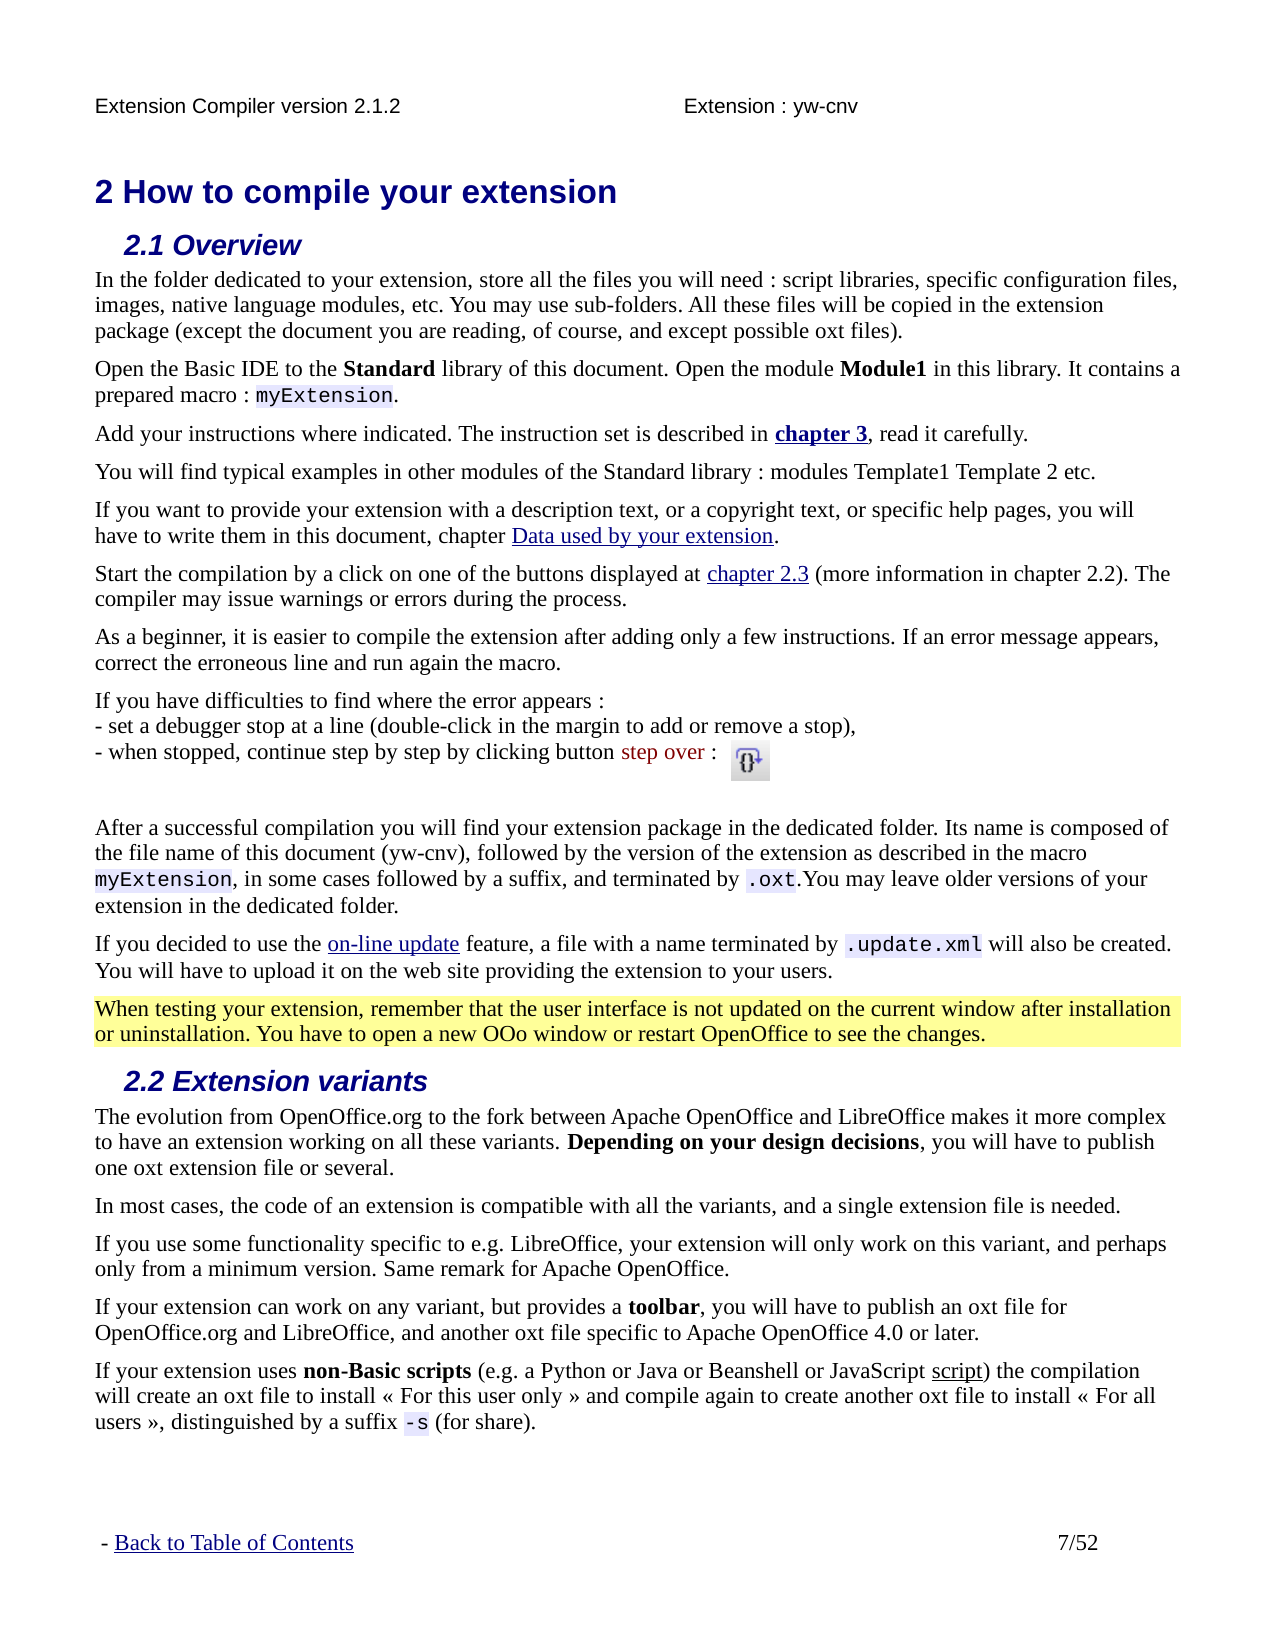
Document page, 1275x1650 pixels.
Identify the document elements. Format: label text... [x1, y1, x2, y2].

text Start the compilation by a click on one of the buttons displayed at chapter 2.3 (more information in chapter 2.2). The compiler may issue warnings or errors during the process. [94, 561, 1181, 612]
text Add your instructions where indicated. The instruction set is described in chapter 3, read it carefully. [94, 421, 1181, 446]
subtitle Extension variants [124, 1065, 1181, 1098]
text As a beginner, it is easier to compile the extension after adding only a few instructions. If an error message appears, correct the erroneous line and run again the macro. [94, 624, 1181, 675]
picture [731, 740, 770, 781]
text If you have difficulties to find where the error appears : - set a debugger stop at a line (double-click in the margin to add or remove a stop), - when stopped, continue step by step by clicking button step over : [94, 688, 1181, 764]
subtitle How to compile your extension [94, 172, 1181, 210]
text The evolution from OpenOffice.org to the fork between Apache OpenOffice and LibreOffice makes it more complex to have an extension working on all these variants. Depending on your design decisions, you will have to publish one oxt extension file or several. [94, 1104, 1181, 1180]
text If you decided to use the on-line update feature, a file with a name terminated by .update.xml will also be created. You will have to upload it on the web site providing the extension to your users. [94, 931, 1181, 983]
text If you want to provide your extension with a description text, or a copyright text, or specific help pages, you will have to write them in this document, chapter Data used by your extension. [94, 497, 1181, 548]
subtitle Overview [124, 228, 1181, 261]
text If you use some functionality specific to e.g. LibreOffice, your extension will only work on this variant, and perhaps only from a minimum version. Same remark for Apache OpenOffice. [94, 1231, 1181, 1282]
text If your extension can work on any variant, but provides a toolbar, you will have to publish an oxt file for OpenOffice.org and LibreOffice, and another oxt file specific to Apache OpenOffice 4.0 or later. [94, 1294, 1181, 1345]
text After a successful compilation you will find your extension package in the dedicated folder. Its name is composed of the file name of this document (yw-cnv), followed by the version of the extension as described in the macro myExtension, in some cases followed by a suffix, and terminated by .oxt.You may leave older versions of your extension in the dedicated folder. [94, 815, 1181, 918]
text In the folder dedicated to your extension, store all the files you will need : script libraries, specific configuration files, images, native language modules, etc. You may use sub-folders. All these files will be copied in the extension package (except the document you are reading, of course, and except possible oxt files). [94, 267, 1181, 343]
text When testing your extension, remember that the user interface is not updated on the current window after installation or uninstallation. You have to open a new OOo window or restart OpenOffice to see the changes. [94, 996, 1181, 1047]
text In most cases, the code of an extension is compatible with all the variants, and a single extension file is needed. [94, 1193, 1181, 1218]
text If your extension uses non-Basic scripts (e.g. a Python or Java or Beanshell or JavaScript script) the compilation will create an oxt file to install « For this user only » and compile again to create another oxt file to install « For all users », distinguished by a suffix -s (for share). [94, 1358, 1181, 1436]
text You will find typical examples in other modules of the Standard library : modules Template1 Template 2 etc. [94, 459, 1181, 484]
text Open the Basic IDE to the Standard library of this document. Open the module Module1 in this library. It contains a prepared macro : myExtension. [94, 356, 1181, 408]
